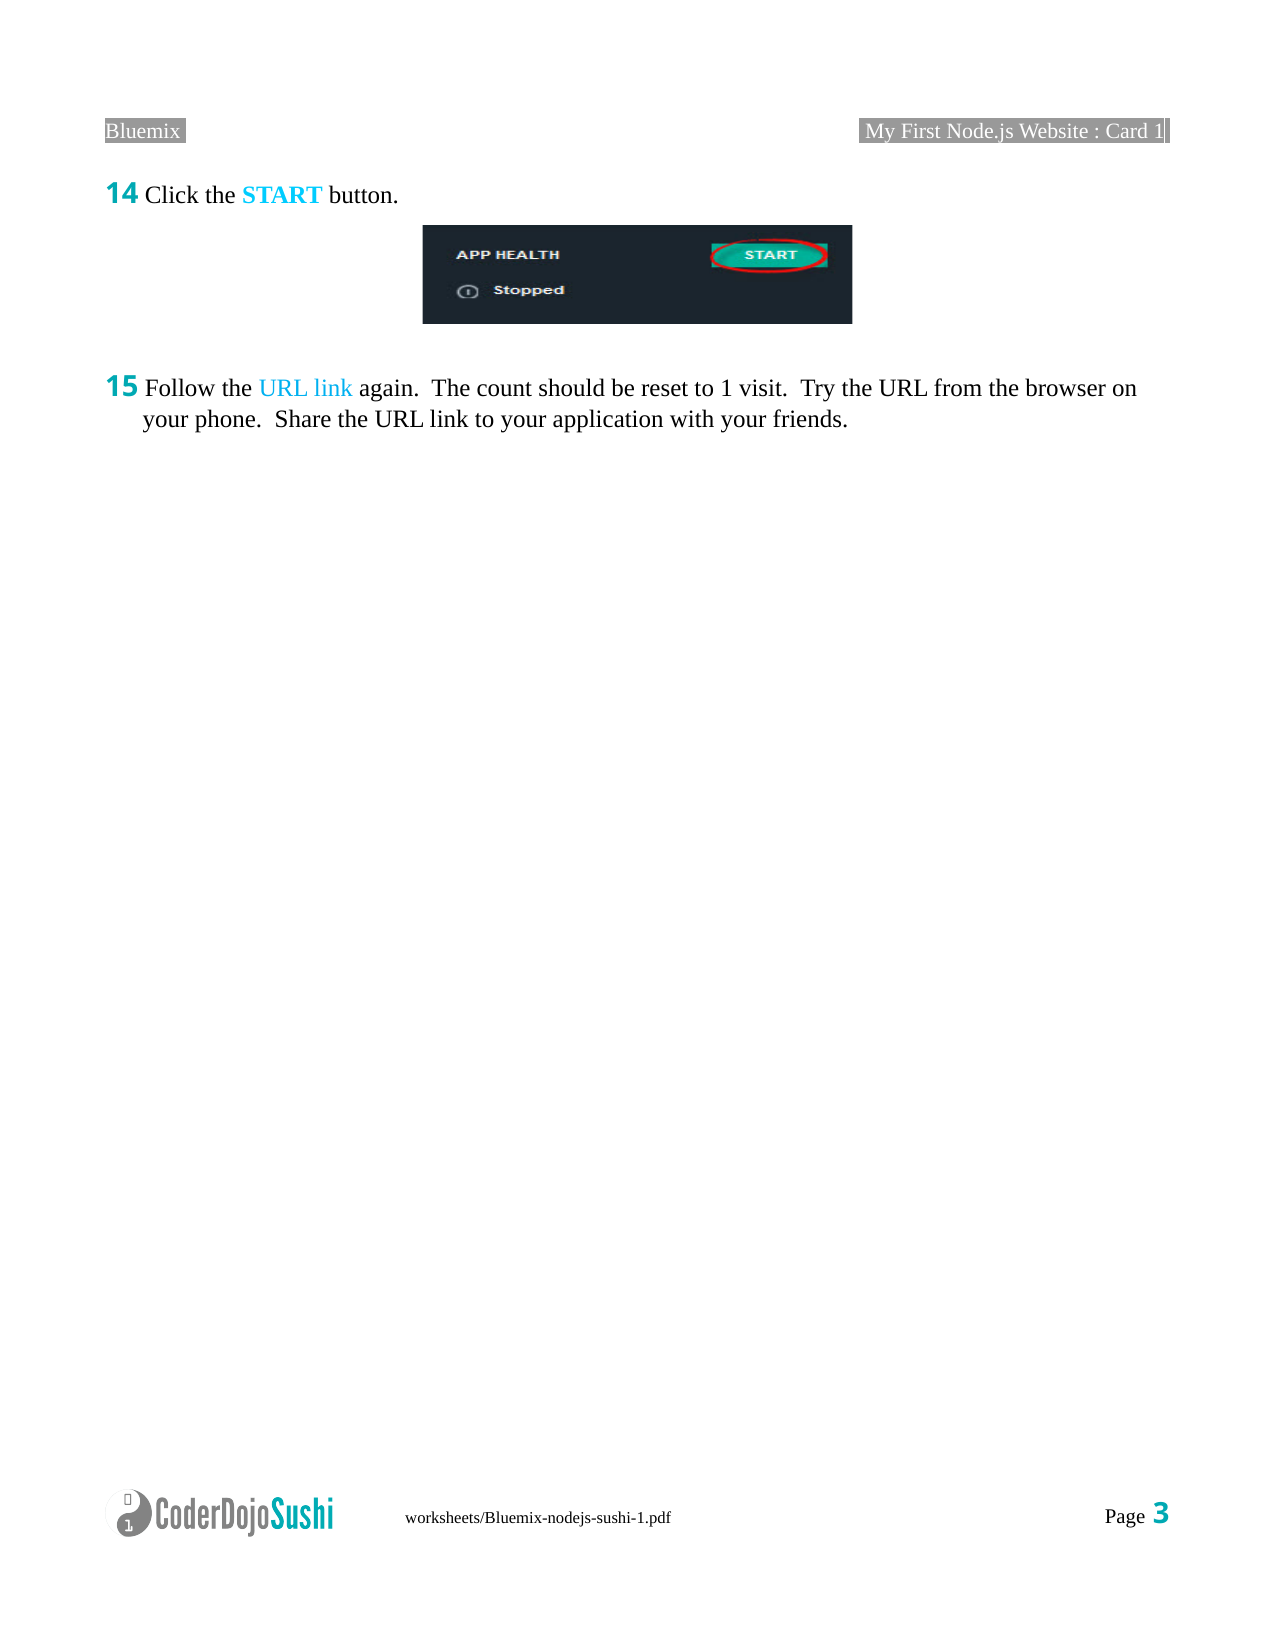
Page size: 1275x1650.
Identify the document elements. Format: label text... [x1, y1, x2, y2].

text 15 Follow the URL link again. The count should be reset to 1 visit. Try the URL from the browser on your phone. Share the URL link to your application with your friends. [105, 365, 1170, 433]
picture [105, 1489, 333, 1537]
picture [422, 225, 853, 324]
text 14 Click the START button. [105, 173, 1170, 212]
